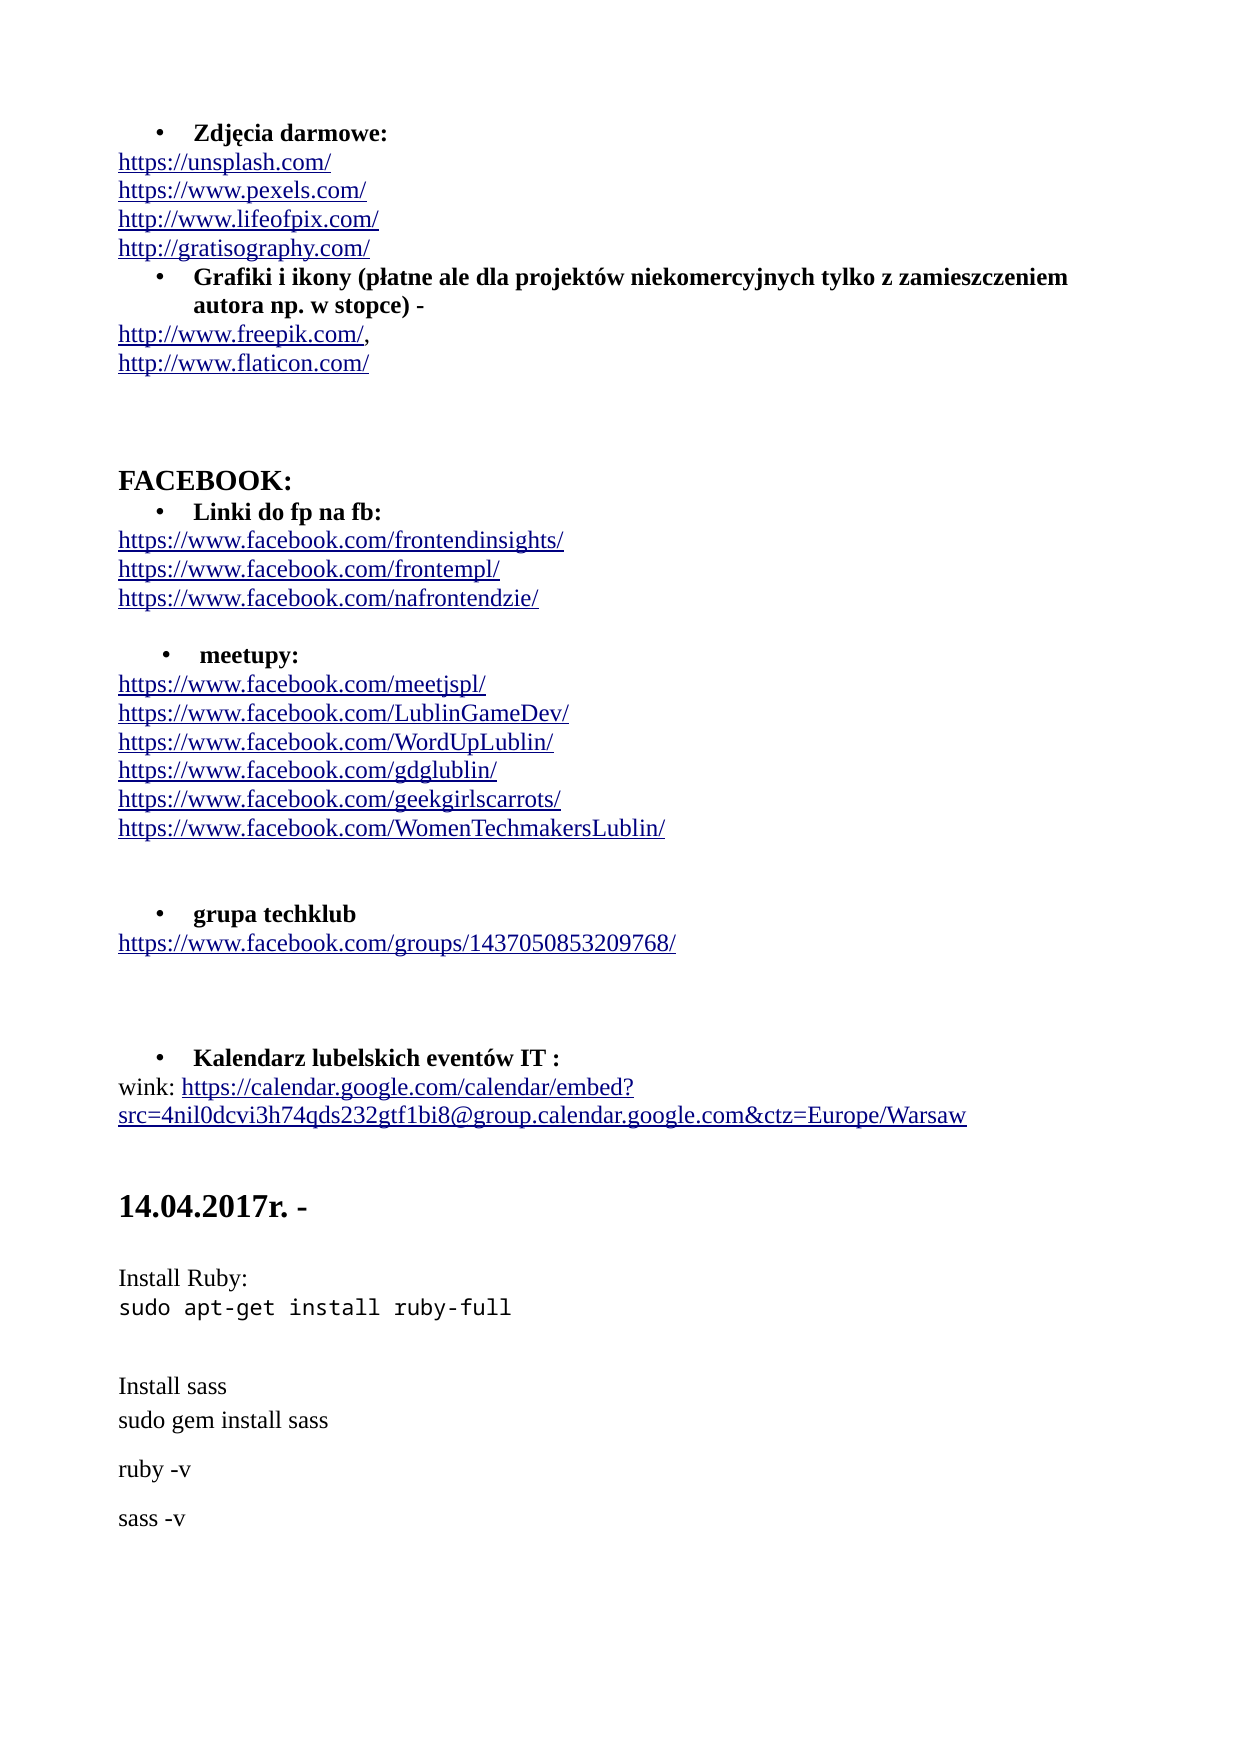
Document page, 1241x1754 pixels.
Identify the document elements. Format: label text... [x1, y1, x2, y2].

text wink: https://calendar.google.com/calendar/embed?src=4nil0dcvi3h74qds232gtf1bi8@group.calendar.google.com&ctz=Europe/Warsaw [118, 1072, 1122, 1129]
text https://www.facebook.com/geekgirlscarrots/ [118, 784, 1122, 813]
text 14.04.2017r. - [118, 1187, 1122, 1225]
text https://www.pexels.com/ [118, 176, 1122, 204]
list Grafiki i ikony (płatne ale dla projektów niekomercyjnych tylko z zamieszczeniem autora np. w stopce) - [156, 262, 1122, 319]
text https://unsplash.com/ [118, 147, 1122, 176]
list meetupy: [162, 640, 1122, 669]
text sudo apt-get install ruby-full [118, 1292, 1122, 1322]
text http://www.flaticon.com/ [118, 348, 1122, 377]
list Linki do fp na fb: [156, 497, 1122, 525]
text sass -v [118, 1503, 1122, 1532]
text FACEBOOK: [118, 463, 1122, 497]
text http://www.lifeofpix.com/ [118, 204, 1122, 233]
text https://www.facebook.com/WomenTechmakersLublin/ [118, 813, 1122, 842]
text https://www.facebook.com/meetjspl/ [118, 669, 1122, 698]
text Install Ruby: [118, 1263, 1122, 1292]
text http://gratisography.com/ [118, 233, 1122, 262]
text https://www.facebook.com/LublinGameDev/ [118, 698, 1122, 727]
text https://www.facebook.com/frontendinsights/ [118, 525, 1122, 554]
list Kalendarz lubelskich eventów IT : [156, 1043, 1122, 1072]
text https://www.facebook.com/groups/1437050853209768/ [118, 928, 1122, 957]
text ruby -v [118, 1454, 1122, 1483]
text https://www.facebook.com/nafrontendzie/ [118, 583, 1122, 612]
text http://www.freepik.com/, [118, 319, 1122, 348]
text Install sass sudo gem install sass [118, 1371, 1122, 1434]
text https://www.facebook.com/WordUpLublin/ [118, 727, 1122, 755]
text https://www.facebook.com/frontempl/ [118, 554, 1122, 583]
text https://www.facebook.com/gdglublin/ [118, 755, 1122, 784]
list grupa techklub [156, 899, 1122, 928]
list Zdjęcia darmowe: [156, 118, 1122, 147]
